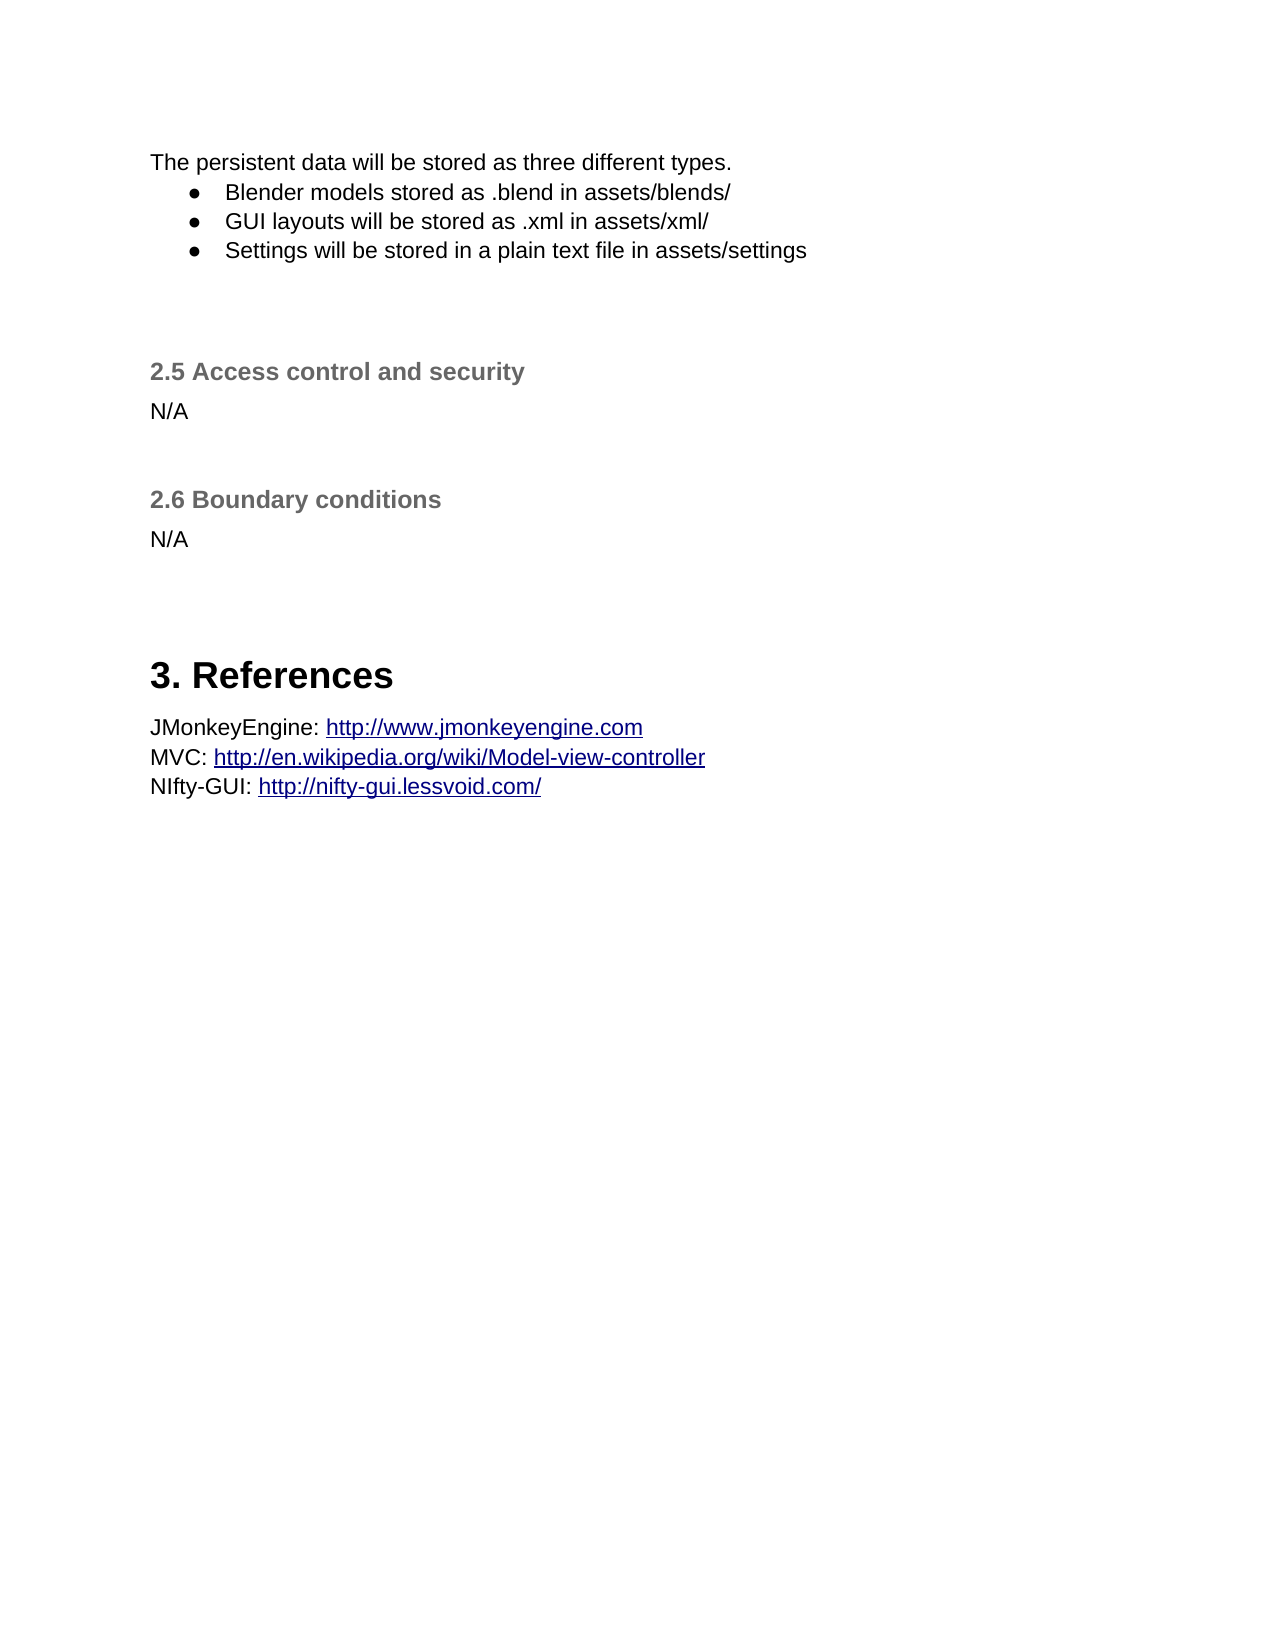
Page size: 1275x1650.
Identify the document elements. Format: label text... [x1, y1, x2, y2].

list GUI layouts will be stored as .xml in assets/xml/ [187, 209, 1125, 234]
subtitle 2.6 Boundary conditions [150, 486, 1125, 514]
subtitle 2.5 Access control and security [150, 358, 1125, 386]
list Settings will be stored in a plain text file in assets/settings [187, 238, 1125, 264]
text N/A [150, 398, 1125, 453]
text JMonkeyEngine: http://www.jmonkeyengine.com [150, 715, 1125, 740]
text N/A [150, 527, 1125, 552]
text NIfty-GUI: http://nifty-gui.lessvoid.com/ [150, 773, 1125, 799]
subtitle 3. References [0, 606, 1125, 696]
list Blender models stored as .blend in assets/blends/ [187, 179, 1125, 205]
text The persistent data will be stored as three different types. [150, 150, 1125, 176]
text MVC: http://en.wikipedia.org/wiki/Model-view-controller [150, 744, 1125, 770]
